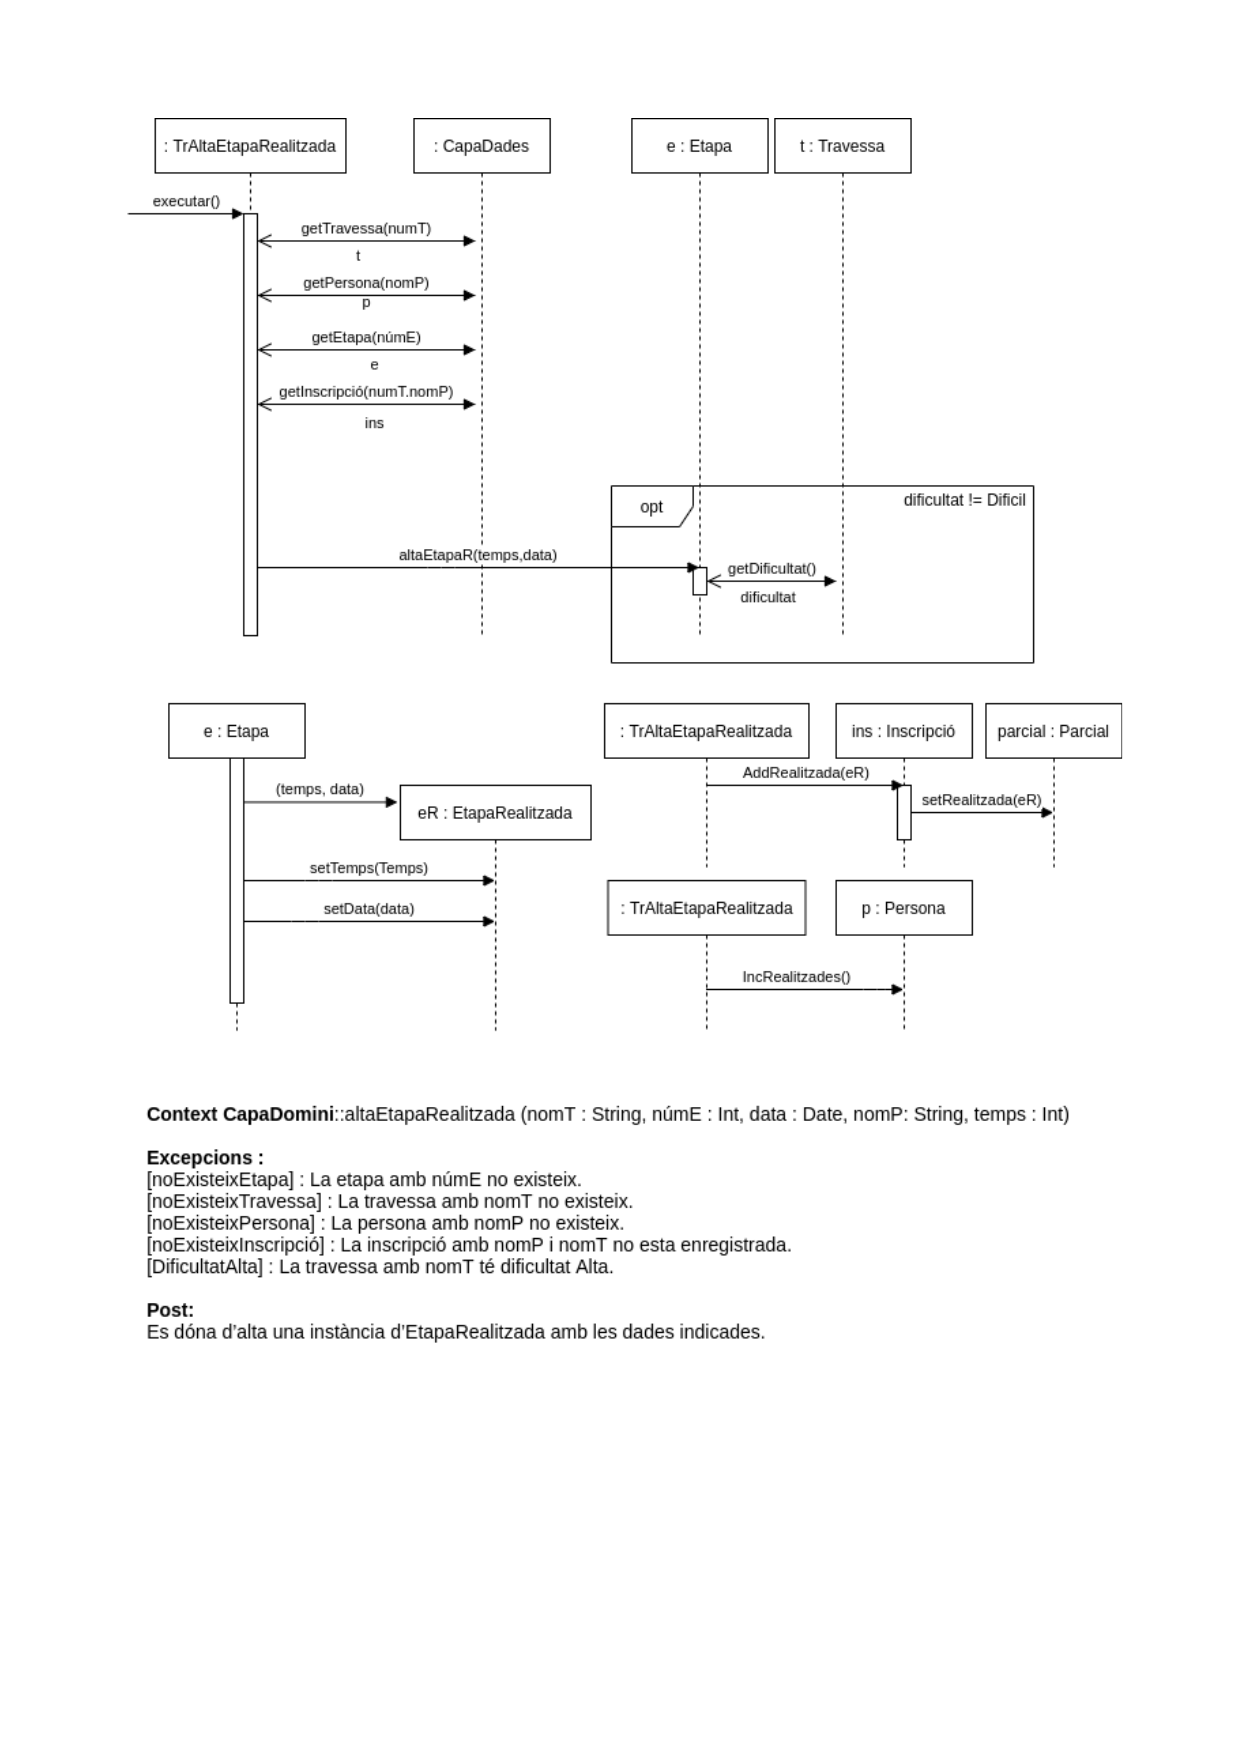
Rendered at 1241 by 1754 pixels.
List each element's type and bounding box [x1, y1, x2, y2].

picture [118, 118, 1123, 1434]
